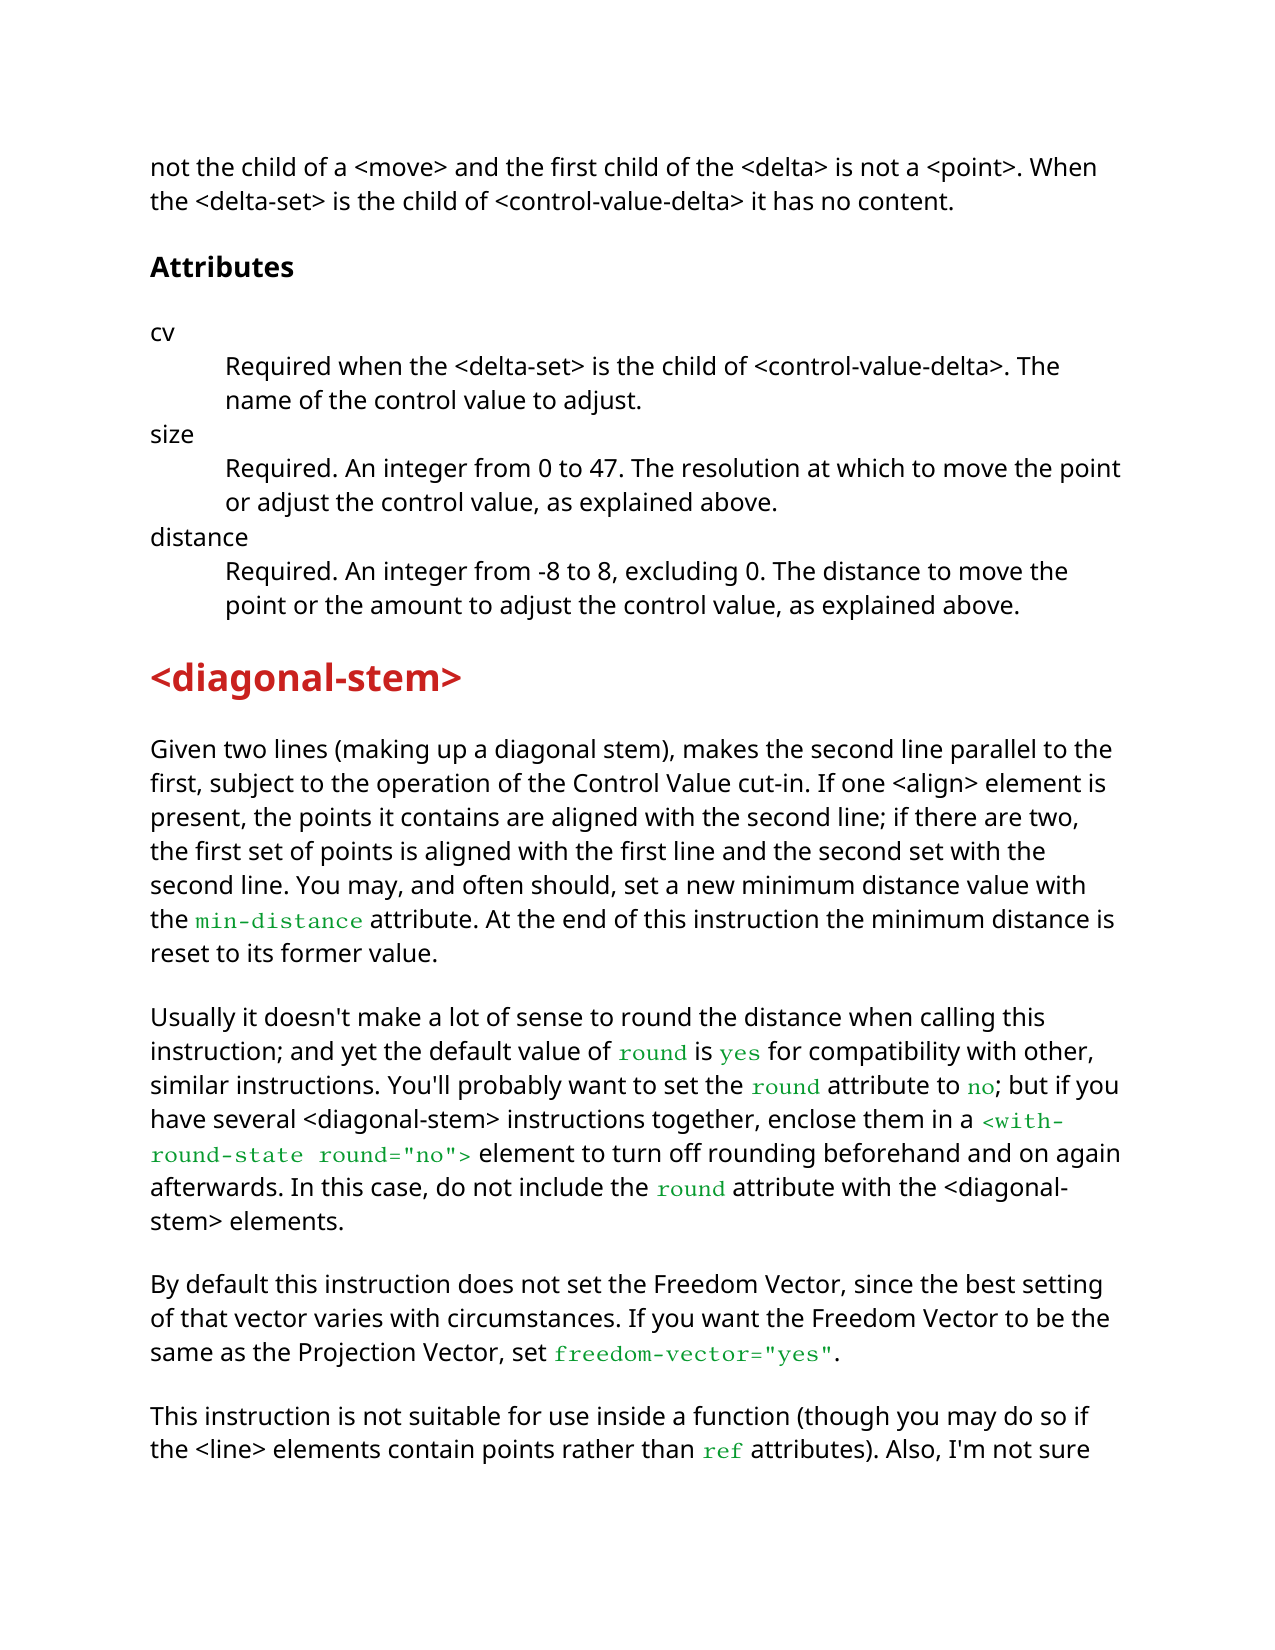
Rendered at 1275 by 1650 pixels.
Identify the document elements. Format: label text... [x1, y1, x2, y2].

text Required. An integer from -8 to 8, excluding 0. The distance to move the point or the amount to adjust the control value, as explained above. [225, 553, 1125, 621]
text Given two lines (making up a diagonal stem), makes the second line parallel to the first, subject to the operation of the Control Value cut-in. If one <align> element is present, the points it contains are aligned with the second line; if there are two, the first set of points is aligned with the first line and the second set with the second line. You may, and often should, set a new minimum distance value with the min-distance attribute. At the end of this instruction the minimum distance is reset to its former value. [150, 732, 1125, 970]
text distance [150, 519, 1125, 553]
text not the child of a <move> and the first child of the <delta> is not a <point>. When the <delta-set> is the child of <control-value-delta> it has no content. [150, 150, 1125, 218]
text size [150, 417, 1125, 451]
text Usually it doesn't make a lot of sense to round the distance when calling this instruction; and yet the default value of round is yes for compatibility with other, similar instructions. You'll probably want to set the round attribute to no; but if you have several <diagonal-stem> instructions together, enclose them in a <with-round-state round="no"> element to turn off rounding beforehand and on again afterwards. In this case, do not include the round attribute with the <diagonal-stem> elements. [150, 999, 1125, 1238]
text cv [150, 315, 1125, 349]
subtitle Attributes [150, 247, 1125, 286]
text Required when the <delta-set> is the child of <control-value-delta>. The name of the control value to adjust. [225, 349, 1125, 417]
text By default this instruction does not set the Freedom Vector, since the best setting of that vector varies with circumstances. If you want the Freedom Vector to be the same as the Projection Vector, set freedom-vector="yes". [150, 1267, 1125, 1369]
text Required. An integer from 0 to 47. The resolution at which to move the point or adjust the control value, as explained above. [225, 451, 1125, 519]
subtitle <diagonal-stem> [150, 651, 1125, 702]
text This instruction is not suitable for use inside a function (though you may do so if the <line> elements contain points rather than ref attributes). Also, I'm not sure [150, 1398, 1125, 1466]
